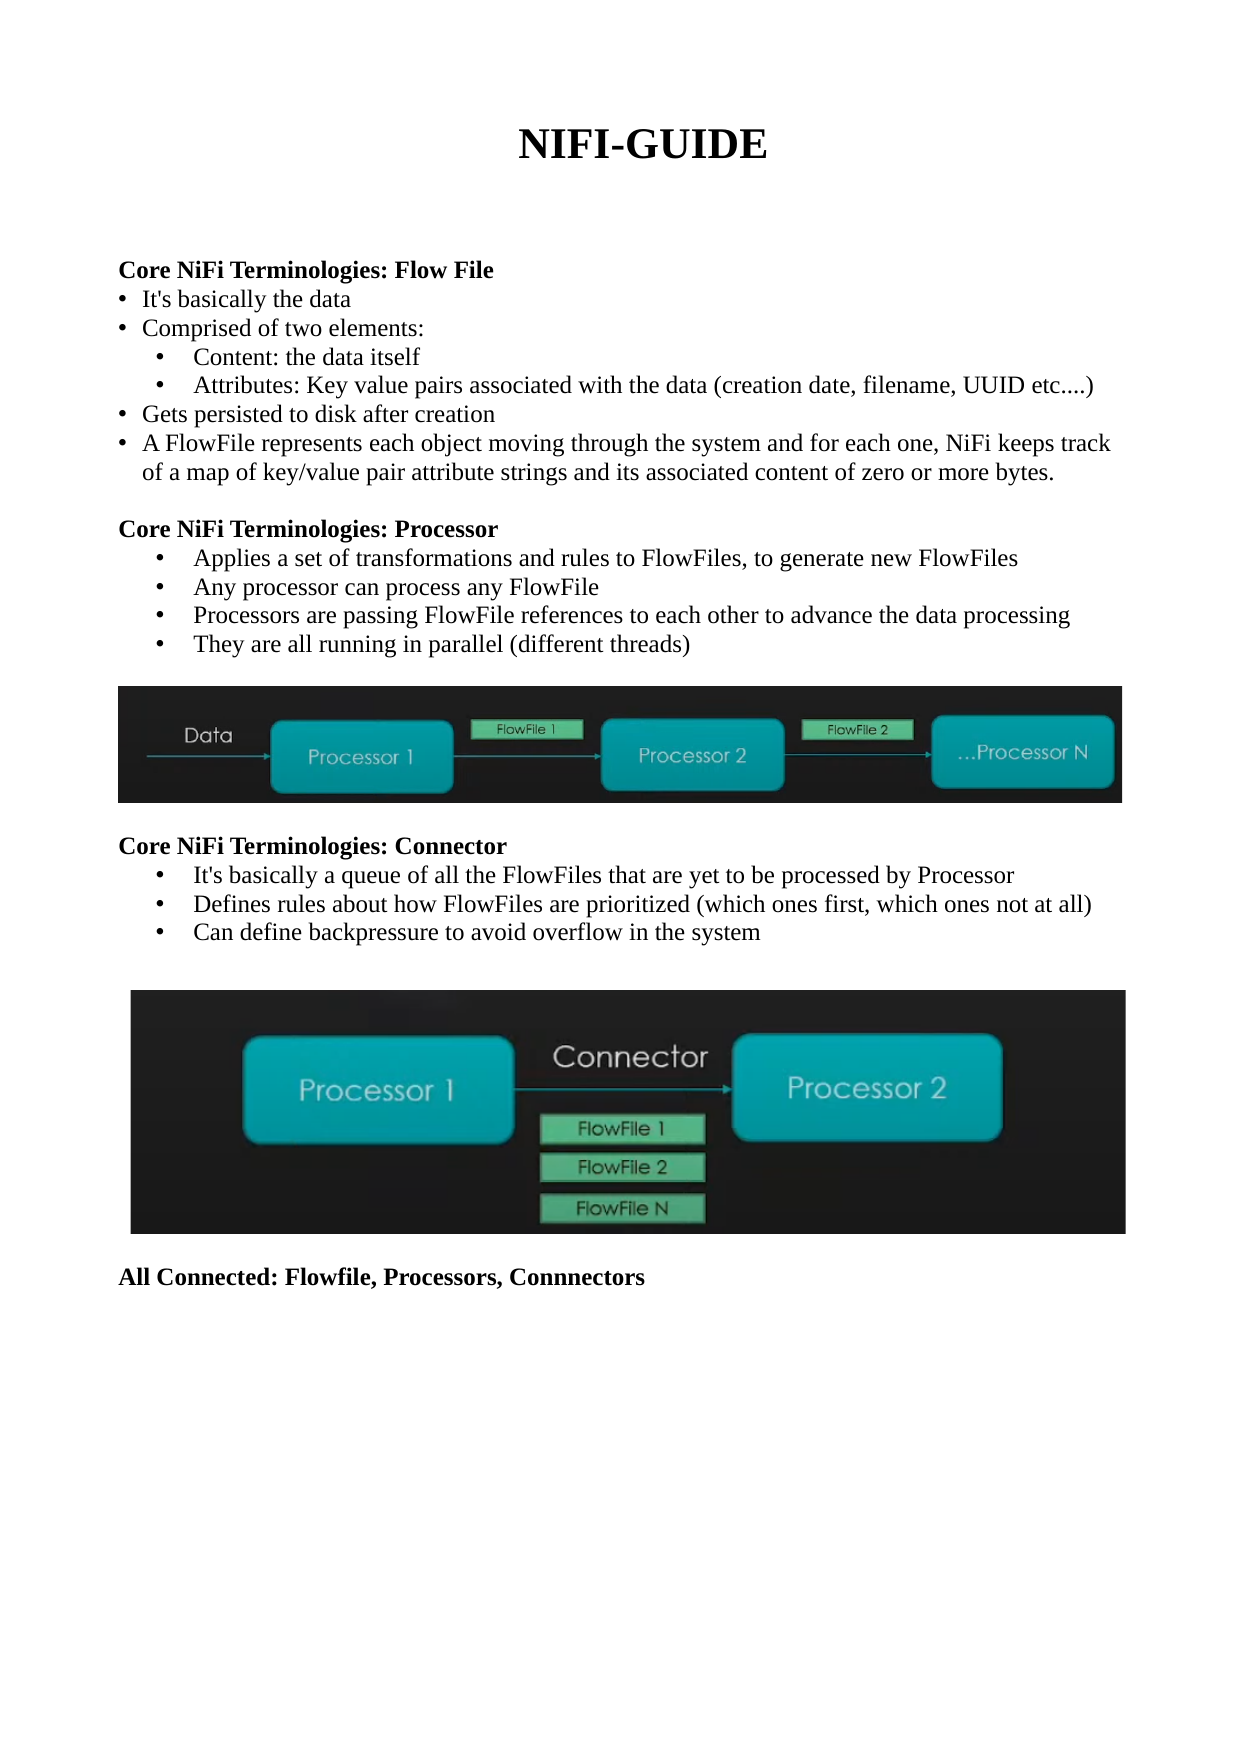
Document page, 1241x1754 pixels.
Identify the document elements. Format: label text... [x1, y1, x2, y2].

list Defines rules about how FlowFiles are prioritized (which ones first, which ones not at all) [156, 889, 1122, 917]
list Gets persisted to disk after creation [118, 399, 1122, 428]
list They are all running in parallel (different threads) [156, 629, 1122, 658]
list Content: the data itself [156, 342, 1122, 370]
list Comprised of two elements: [118, 313, 1122, 342]
text Core NiFi Terminologies: Flow File [118, 255, 1122, 284]
list A FlowFile represents each object moving through the system and for each one, NiFi keeps track of a map of key/value pair attribute strings and its associated content of zero or more bytes. [118, 428, 1122, 485]
list Any processor can process any FlowFile [156, 572, 1122, 600]
text Core NiFi Terminologies: Processor [118, 514, 1122, 543]
list It's basically the data [118, 284, 1122, 313]
list Applies a set of transformations and rules to FlowFiles, to generate new FlowFiles [156, 543, 1122, 572]
list Processors are passing FlowFile references to each other to advance the data processing [156, 600, 1122, 629]
text Core NiFi Terminologies: Connector [118, 831, 1122, 860]
text All Connected: Flowfile, Processors, Connnectors [118, 1262, 1122, 1291]
list Attributes: Key value pairs associated with the data (creation date, filename, UUID etc....) [156, 370, 1122, 399]
list Can define backpressure to avoid overflow in the system [156, 917, 1122, 946]
picture [130, 990, 1126, 1234]
picture [118, 686, 1123, 803]
list It's basically a queue of all the FlowFiles that are yet to be processed by Processor [156, 860, 1122, 889]
